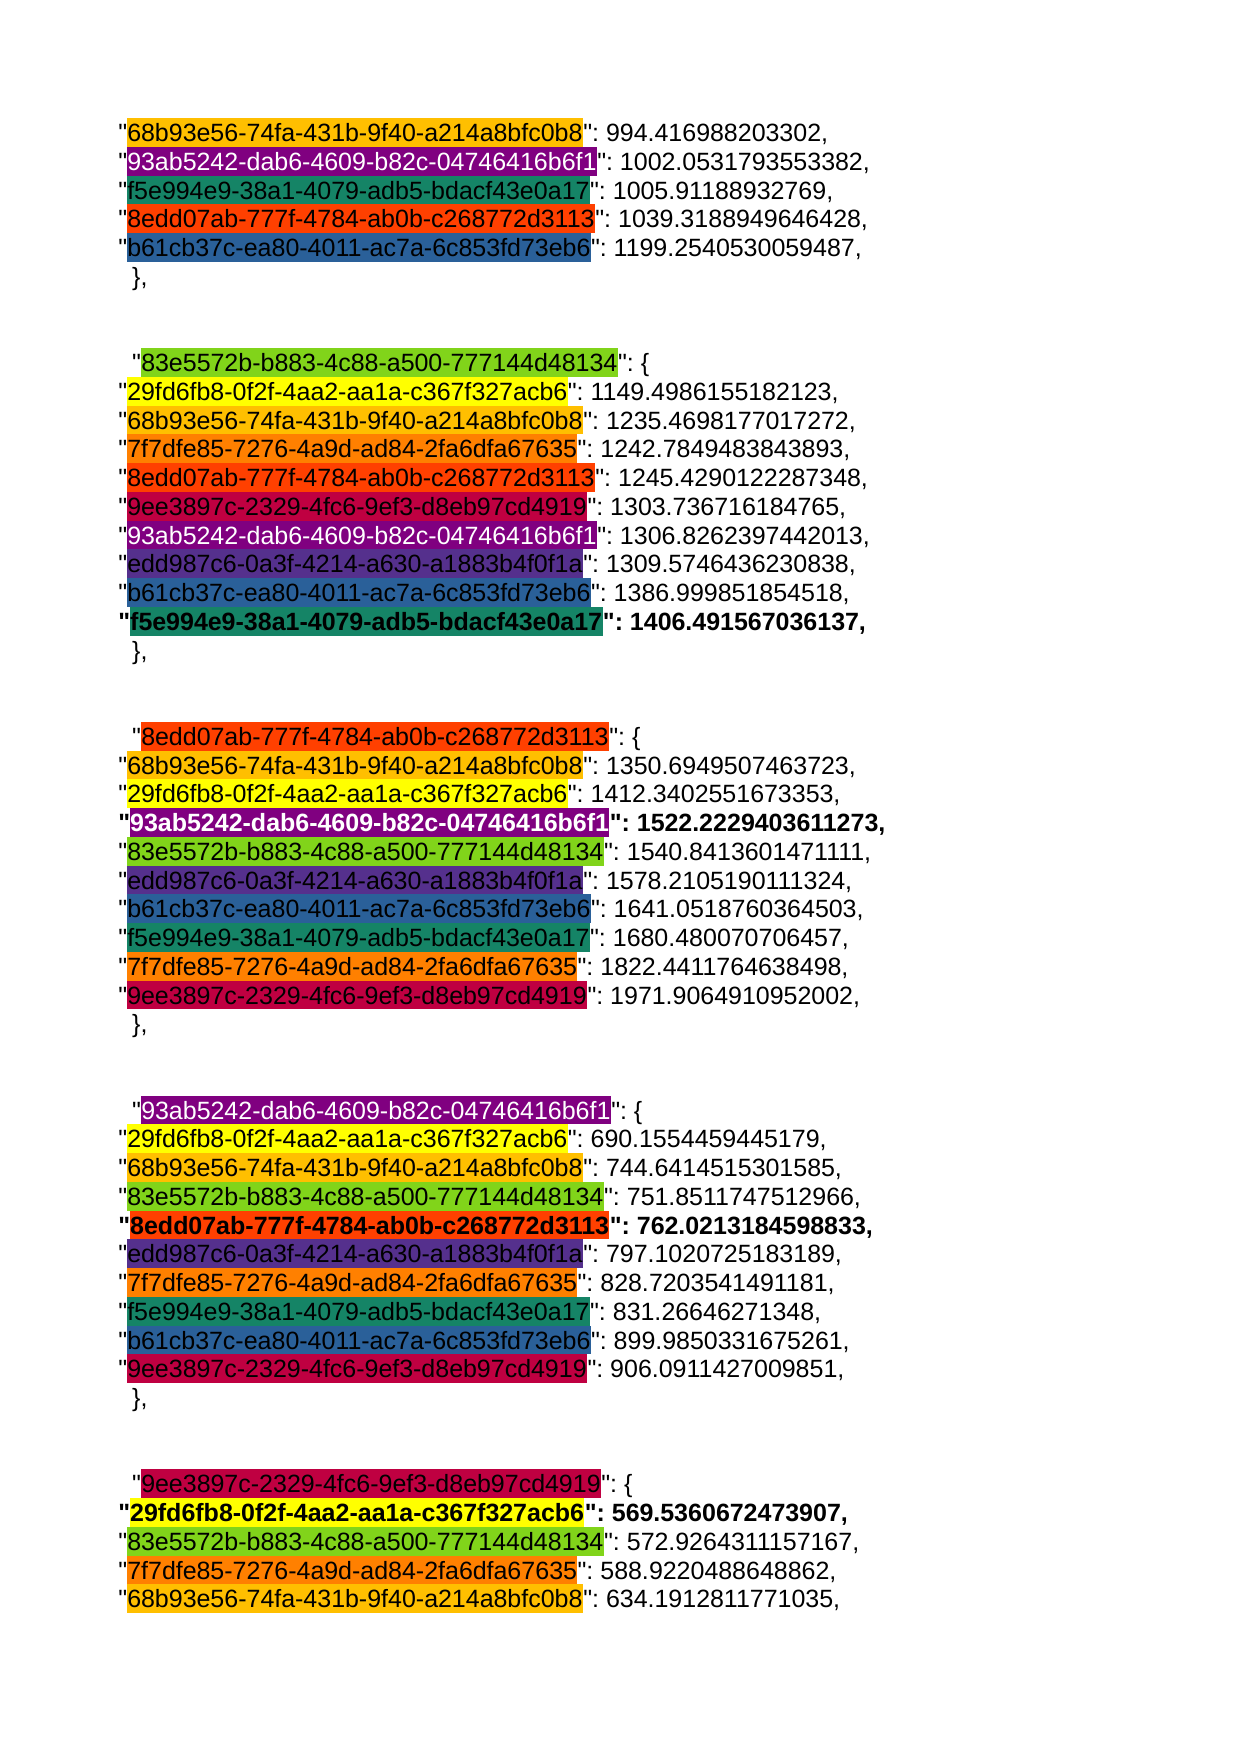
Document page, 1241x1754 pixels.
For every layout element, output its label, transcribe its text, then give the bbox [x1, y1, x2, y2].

text "7f7dfe85-7276-4a9d-ad84-2fa6dfa67635": 1822.4411764638498, [118, 952, 1122, 981]
text "29fd6fb8-0f2f-4aa2-aa1a-c367f327acb6": 1149.4986155182123, [118, 377, 1122, 406]
text }, [118, 1009, 1122, 1038]
text "68b93e56-74fa-431b-9f40-a214a8bfc0b8": 994.416988203302, [118, 118, 1122, 147]
text "edd987c6-0a3f-4214-a630-a1883b4f0f1a": 797.1020725183189, [118, 1239, 1122, 1268]
text "83e5572b-b883-4c88-a500-777144d48134": 572.9264311157167, [118, 1527, 1122, 1556]
text "68b93e56-74fa-431b-9f40-a214a8bfc0b8": 1350.6949507463723, [118, 751, 1122, 779]
text "7f7dfe85-7276-4a9d-ad84-2fa6dfa67635": 1242.7849483843893, [118, 434, 1122, 463]
text "8edd07ab-777f-4784-ab0b-c268772d3113": 1245.4290122287348, [118, 463, 1122, 492]
text "b61cb37c-ea80-4011-ac7a-6c853fd73eb6": 1641.0518760364503, [118, 894, 1122, 923]
text "93ab5242-dab6-4609-b82c-04746416b6f1": 1522.2229403611273, [118, 808, 1122, 837]
text "29fd6fb8-0f2f-4aa2-aa1a-c367f327acb6": 569.5360672473907, [118, 1498, 1122, 1527]
text "9ee3897c-2329-4fc6-9ef3-d8eb97cd4919": 1303.736716184765, [118, 492, 1122, 521]
text }, [118, 636, 1122, 664]
text "68b93e56-74fa-431b-9f40-a214a8bfc0b8": 634.1912811771035, [118, 1584, 1122, 1613]
text "8edd07ab-777f-4784-ab0b-c268772d3113": { [118, 722, 1122, 751]
text "83e5572b-b883-4c88-a500-777144d48134": 1540.8413601471111, [118, 837, 1122, 866]
text "9ee3897c-2329-4fc6-9ef3-d8eb97cd4919": 906.0911427009851, [118, 1354, 1122, 1383]
text "7f7dfe85-7276-4a9d-ad84-2fa6dfa67635": 588.9220488648862, [118, 1556, 1122, 1584]
text "b61cb37c-ea80-4011-ac7a-6c853fd73eb6": 1199.2540530059487, [118, 233, 1122, 262]
text "9ee3897c-2329-4fc6-9ef3-d8eb97cd4919": 1971.9064910952002, [118, 981, 1122, 1009]
text "9ee3897c-2329-4fc6-9ef3-d8eb97cd4919": { [118, 1469, 1122, 1498]
text "f5e994e9-38a1-4079-adb5-bdacf43e0a17": 1005.91188932769, [118, 176, 1122, 204]
text }, [118, 1383, 1122, 1412]
text "29fd6fb8-0f2f-4aa2-aa1a-c367f327acb6": 690.1554459445179, [118, 1124, 1122, 1153]
text "8edd07ab-777f-4784-ab0b-c268772d3113": 1039.3188949646428, [118, 204, 1122, 233]
text }, [118, 262, 1122, 291]
text "f5e994e9-38a1-4079-adb5-bdacf43e0a17": 1680.480070706457, [118, 923, 1122, 952]
text "edd987c6-0a3f-4214-a630-a1883b4f0f1a": 1578.2105190111324, [118, 866, 1122, 894]
text "83e5572b-b883-4c88-a500-777144d48134": 751.8511747512966, [118, 1182, 1122, 1211]
text "93ab5242-dab6-4609-b82c-04746416b6f1": { [118, 1096, 1122, 1124]
text "8edd07ab-777f-4784-ab0b-c268772d3113": 762.0213184598833, [118, 1211, 1122, 1239]
text "7f7dfe85-7276-4a9d-ad84-2fa6dfa67635": 828.7203541491181, [118, 1268, 1122, 1297]
text "29fd6fb8-0f2f-4aa2-aa1a-c367f327acb6": 1412.3402551673353, [118, 779, 1122, 808]
text "f5e994e9-38a1-4079-adb5-bdacf43e0a17": 1406.491567036137, [118, 607, 1122, 636]
text "83e5572b-b883-4c88-a500-777144d48134": { [118, 348, 1122, 377]
text "93ab5242-dab6-4609-b82c-04746416b6f1": 1002.0531793553382, [118, 147, 1122, 176]
text "93ab5242-dab6-4609-b82c-04746416b6f1": 1306.8262397442013, [118, 521, 1122, 549]
text "b61cb37c-ea80-4011-ac7a-6c853fd73eb6": 899.9850331675261, [118, 1326, 1122, 1354]
text "b61cb37c-ea80-4011-ac7a-6c853fd73eb6": 1386.999851854518, [118, 578, 1122, 607]
text "f5e994e9-38a1-4079-adb5-bdacf43e0a17": 831.26646271348, [118, 1297, 1122, 1326]
text "68b93e56-74fa-431b-9f40-a214a8bfc0b8": 744.6414515301585, [118, 1153, 1122, 1182]
text "68b93e56-74fa-431b-9f40-a214a8bfc0b8": 1235.4698177017272, [118, 406, 1122, 434]
text "edd987c6-0a3f-4214-a630-a1883b4f0f1a": 1309.5746436230838, [118, 549, 1122, 578]
